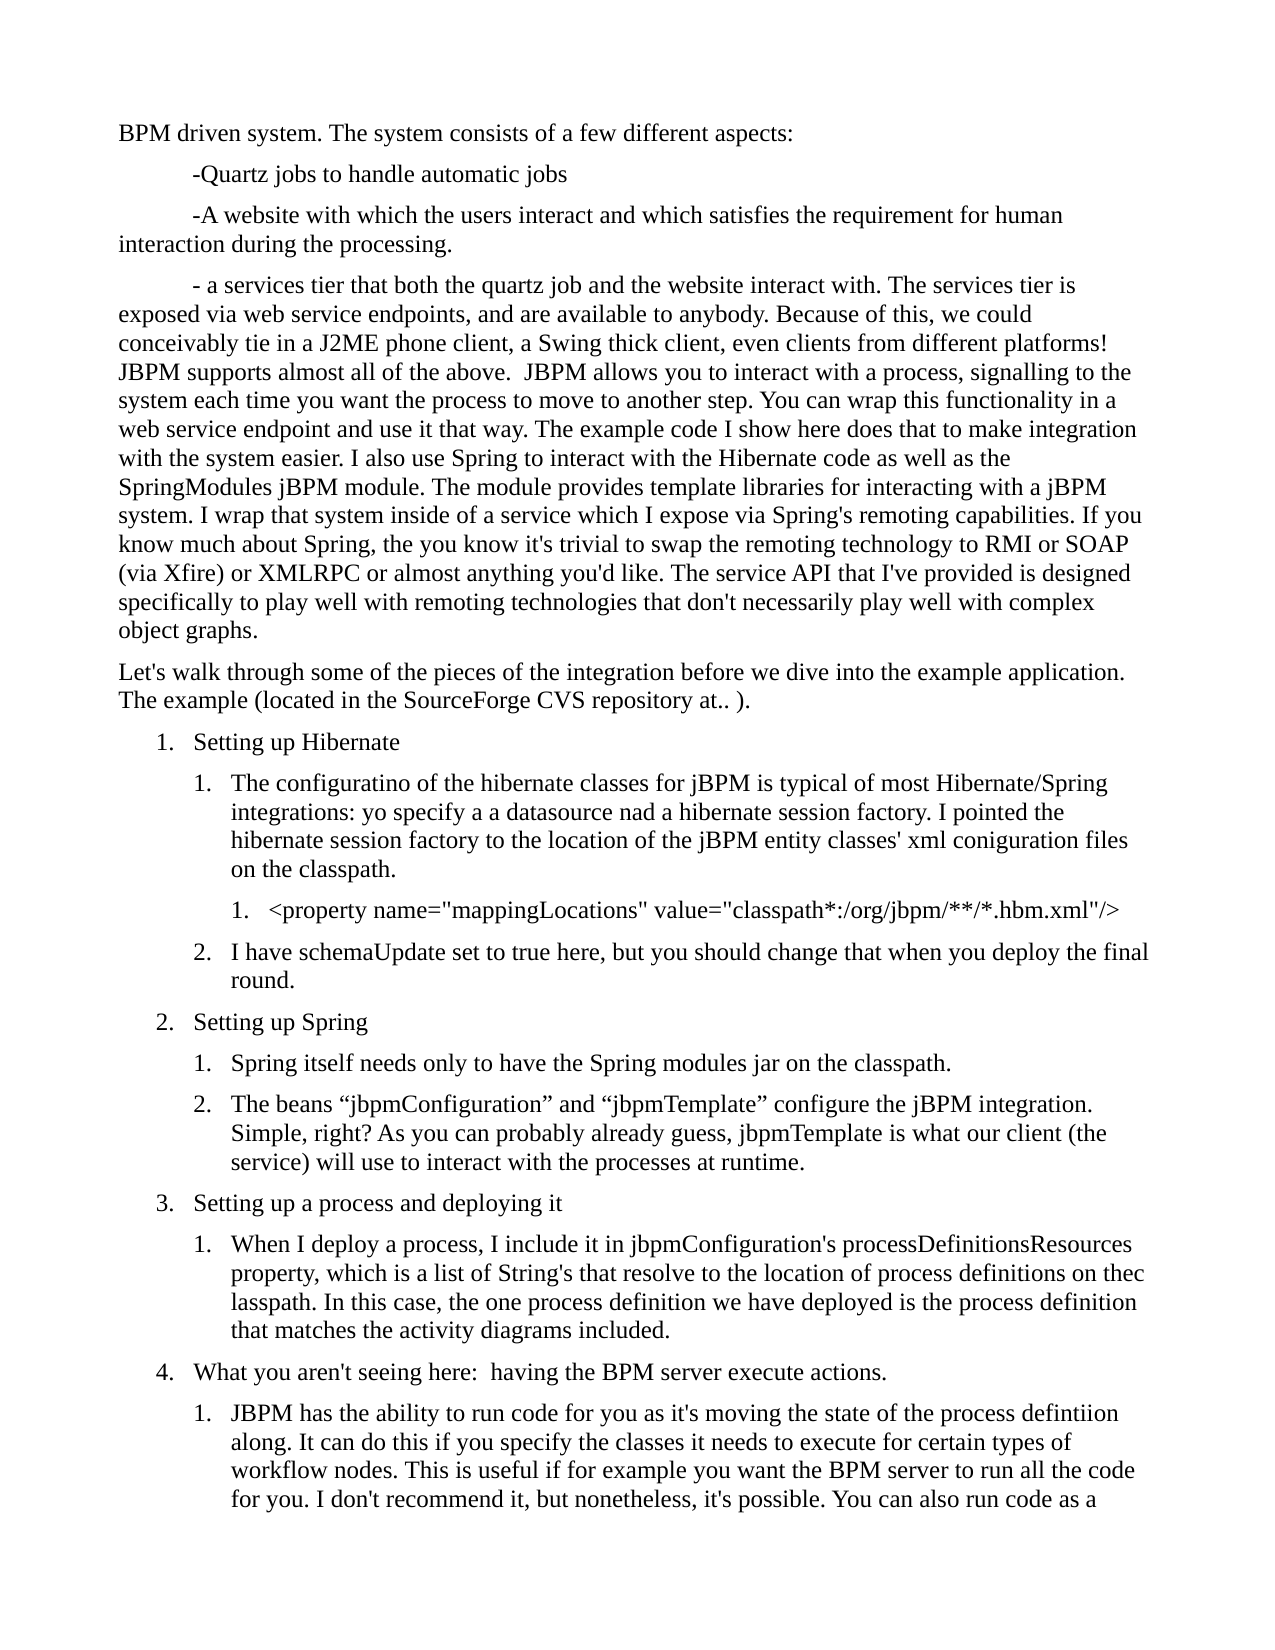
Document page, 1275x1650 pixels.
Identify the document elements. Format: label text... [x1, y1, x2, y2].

list Setting up a process and deploying it [156, 1188, 1157, 1217]
list <property name="mappingLocations" value="classpath*:/org/jbpm/**/*.hbm.xml"/> [231, 896, 1157, 924]
text BPM driven system. The system consists of a few different aspects: [118, 118, 1157, 147]
text -Quartz jobs to handle automatic jobs [118, 159, 1157, 188]
list Spring itself needs only to have the Spring modules jar on the classpath. [193, 1048, 1157, 1077]
text -A website with which the users interact and which satisfies the requirement for human interaction during the processing. [118, 201, 1157, 258]
text - a services tier that both the quartz job and the website interact with. The services tier is exposed via web service endpoints, and are available to anybody. Because of this, we could conceivably tie in a J2ME phone client, a Swing thick client, even clients from different platforms! JBPM supports almost all of the above. JBPM allows you to interact with a process, signalling to the system each time you want the process to move to another step. You can wrap this functionality in a web service endpoint and use it that way. The example code I show here does that to make integration with the system easier. I also use Spring to interact with the Hibernate code as well as the SpringModules jBPM module. The module provides template libraries for interacting with a jBPM system. I wrap that system inside of a service which I expose via Spring's remoting capabilities. If you know much about Spring, the you know it's trivial to swap the remoting technology to RMI or SOAP (via Xfire) or XMLRPC or almost anything you'd like. The service API that I've provided is designed specifically to play well with remoting technologies that don't necessarily play well with complex object graphs. [118, 271, 1157, 644]
text Let's walk through some of the pieces of the integration before we dive into the example application. The example (located in the SourceForge CVS repository at.. ). [118, 657, 1157, 714]
list When I deploy a process, I include it in jbpmConfiguration's processDefinitionsResources property, which is a list of String's that resolve to the location of process definitions on thec lasspath. In this case, the one process definition we have deployed is the process definition that matches the activity diagrams included. [193, 1229, 1157, 1344]
list I have schemaUpdate set to true here, but you should change that when you deploy the final round. [193, 937, 1157, 994]
list The beans “jbpmConfiguration” and “jbpmTemplate” configure the jBPM integration. Simple, right? As you can probably already guess, jbpmTemplate is what our client (the service) will use to interact with the processes at runtime. [193, 1089, 1157, 1176]
list JBPM has the ability to run code for you as it's moving the state of the process defintiion along. It can do this if you specify the classes it needs to execute for certain types of workflow nodes. This is useful if for example you want the BPM server to run all the code for you. I don't recommend it, but nonetheless, it's possible. You can also run code as a [193, 1398, 1157, 1513]
list What you aren't seeing here: having the BPM server execute actions. [156, 1357, 1157, 1386]
list Setting up Hibernate [156, 727, 1157, 756]
list The configuratino of the hibernate classes for jBPM is typical of most Hibernate/Spring integrations: yo specify a a datasource nad a hibernate session factory. I pointed the hibernate session factory to the location of the jBPM entity classes' xml coniguration files on the classpath. [193, 768, 1157, 883]
list Setting up Spring [156, 1007, 1157, 1036]
